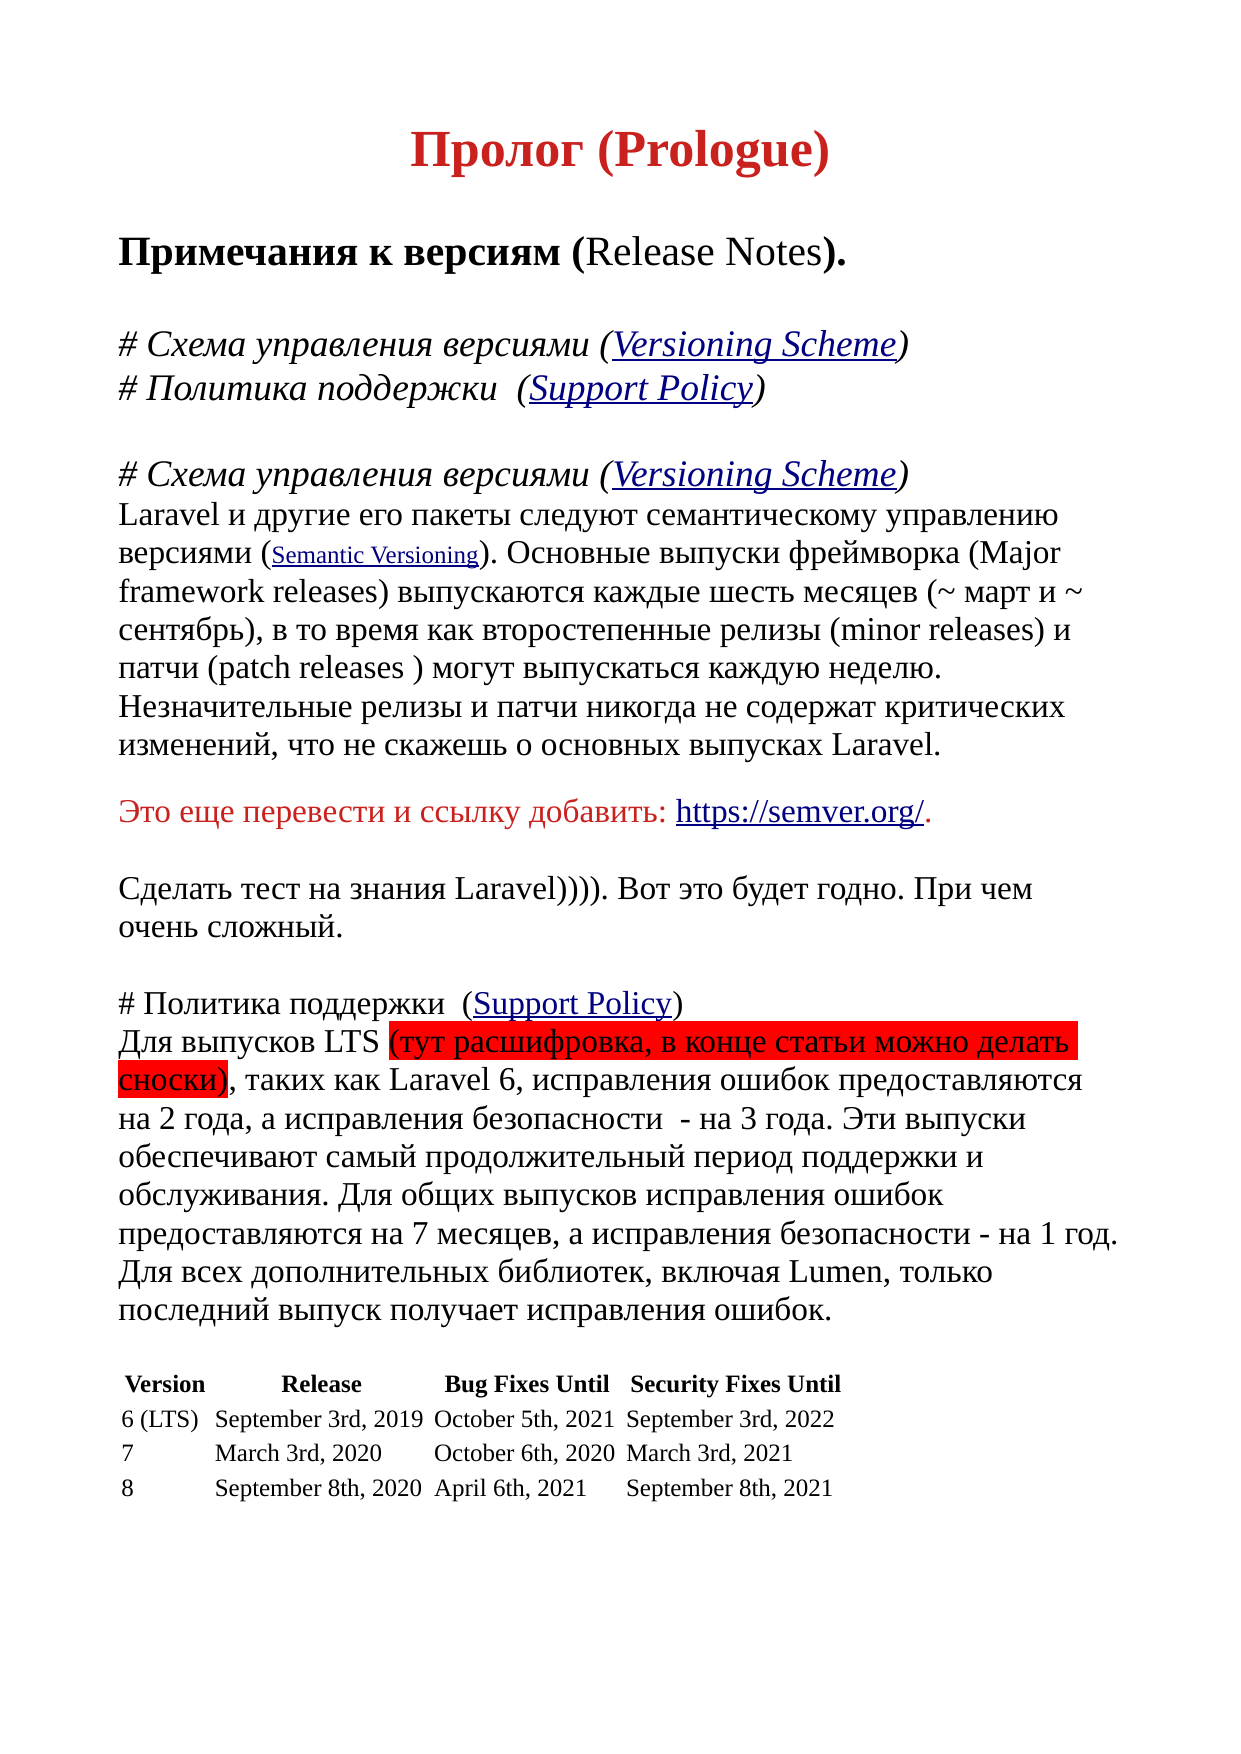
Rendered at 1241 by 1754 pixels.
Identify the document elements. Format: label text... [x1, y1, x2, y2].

table_header Security Fixes Until [623, 1366, 848, 1401]
table_cell October 5th, 2021 [431, 1401, 623, 1436]
table_cell 6 (LTS) [118, 1401, 212, 1436]
text Laravel и другие его пакеты следуют семантическому управлению версиями (Semantic Versioning). Основные выпуски фреймворка (Major framework releases) выпускаются каждые шесть месяцев (~ март и ~ сентябрь), в то время как второстепенные релизы (minor releases) и патчи (patch releases ) могут выпускаться каждую неделю. Незначительные релизы и патчи никогда не содержат критических изменений, что не скажешь о основных выпусках Laravel. [118, 494, 1122, 791]
table_cell March 3rd, 2021 [623, 1436, 848, 1470]
table_cell September 3rd, 2019 [212, 1401, 431, 1436]
table_cell September 3rd, 2022 [623, 1401, 848, 1436]
table_header Version [118, 1366, 212, 1401]
text Для выпусков LTS (тут расшифровка, в конце статьи можно делать сноски), таких как Laravel 6, исправления ошибок предоставляются на 2 года, а исправления безопасности - на 3 года. Эти выпуски обеспечивают самый продолжительный период поддержки и обслуживания. Для общих выпусков исправления ошибок предоставляются на 7 месяцев, а исправления безопасности - на 1 год. Для всех дополнительных библиотек, включая Lumen, только последний выпуск получает исправления ошибок. [118, 1021, 1122, 1328]
text # Схема управления версиями (Versioning Scheme) [118, 322, 1122, 365]
table_cell April 6th, 2021 [431, 1470, 623, 1505]
table_cell September 8th, 2021 [623, 1470, 848, 1505]
table_header Bug Fixes Until [431, 1366, 623, 1401]
text # Схема управления версиями (Versioning Scheme) [118, 451, 1122, 494]
text Пролог (Prologue) [118, 118, 1122, 178]
table_cell March 3rd, 2020 [212, 1436, 431, 1470]
table_cell September 8th, 2020 [212, 1470, 431, 1505]
table_cell October 6th, 2020 [431, 1436, 623, 1470]
text # Политика поддержки (Support Policy) [118, 365, 1122, 408]
text Это еще перевести и ссылку добавить: https://semver.org/. [118, 791, 1122, 830]
table_cell 7 [118, 1436, 212, 1470]
table_header Release [212, 1366, 431, 1401]
text # Политика поддержки (Support Policy) [118, 983, 1122, 1021]
text Сделать тест на знания Laravel)))). Вот это будет годно. При чем очень сложный. [118, 868, 1122, 945]
text Примечания к версиям (Release Notes). [118, 226, 1122, 274]
table_cell 8 [118, 1470, 212, 1505]
